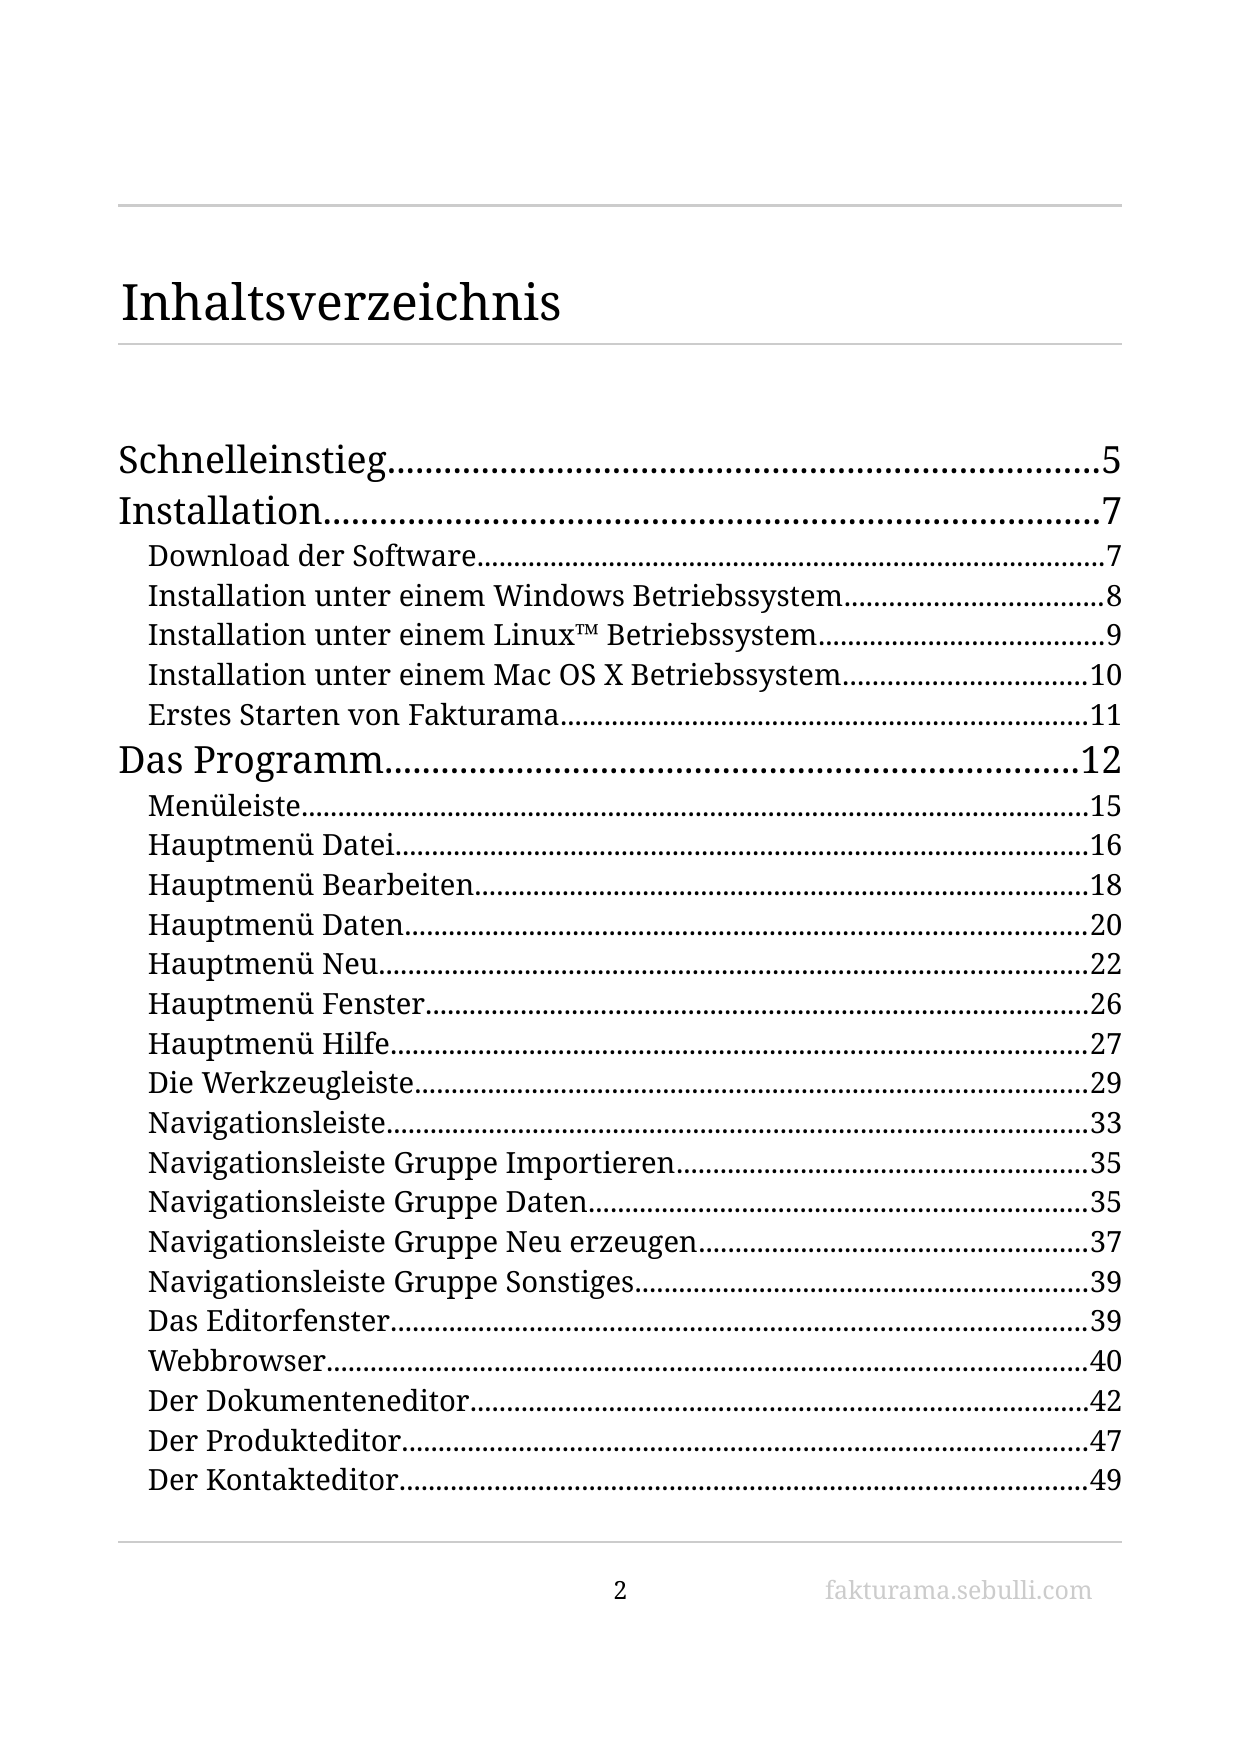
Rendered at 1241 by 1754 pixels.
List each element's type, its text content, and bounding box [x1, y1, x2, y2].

subtitle Inhaltsverzeichnis [118, 264, 1122, 343]
text Hauptmenü Hilfe 27 [148, 1023, 1122, 1063]
text Navigationsleiste Gruppe Neu erzeugen 37 [148, 1221, 1122, 1261]
text Installation unter einem Mac OS X Betriebssystem 10 [148, 654, 1122, 694]
text Schnelleinstieg 5 [118, 433, 1122, 484]
text Navigationsleiste Gruppe Sonstiges 39 [148, 1261, 1122, 1301]
text Hauptmenü Bearbeiten 18 [148, 864, 1122, 904]
text Erstes Starten von Fakturama 11 [148, 694, 1122, 734]
text Navigationsleiste 33 [148, 1102, 1122, 1142]
text Die Werkzeugleiste 29 [148, 1063, 1122, 1102]
text Installation 7 [118, 484, 1122, 535]
text Hauptmenü Neu 22 [148, 943, 1122, 983]
text Installation unter einem Linux™ Betriebssystem 9 [148, 615, 1122, 654]
text Hauptmenü Datei 16 [148, 824, 1122, 864]
text Der Produkteditor 47 [148, 1420, 1122, 1459]
text Menüleiste 15 [148, 785, 1122, 824]
text Der Kontakteditor 49 [148, 1459, 1122, 1499]
text Webbrowser 40 [148, 1340, 1122, 1380]
text Hauptmenü Daten 20 [148, 904, 1122, 943]
text Hauptmenü Fenster 26 [148, 983, 1122, 1023]
text Navigationsleiste Gruppe Importieren 35 [148, 1142, 1122, 1182]
text Download der Software 7 [148, 535, 1122, 575]
text Der Dokumenteneditor 42 [148, 1380, 1122, 1420]
text Das Programm 12 [118, 734, 1122, 785]
text Installation unter einem Windows Betriebssystem 8 [148, 575, 1122, 615]
text Das Editorfenster 39 [148, 1301, 1122, 1340]
text Navigationsleiste Gruppe Daten 35 [148, 1182, 1122, 1221]
